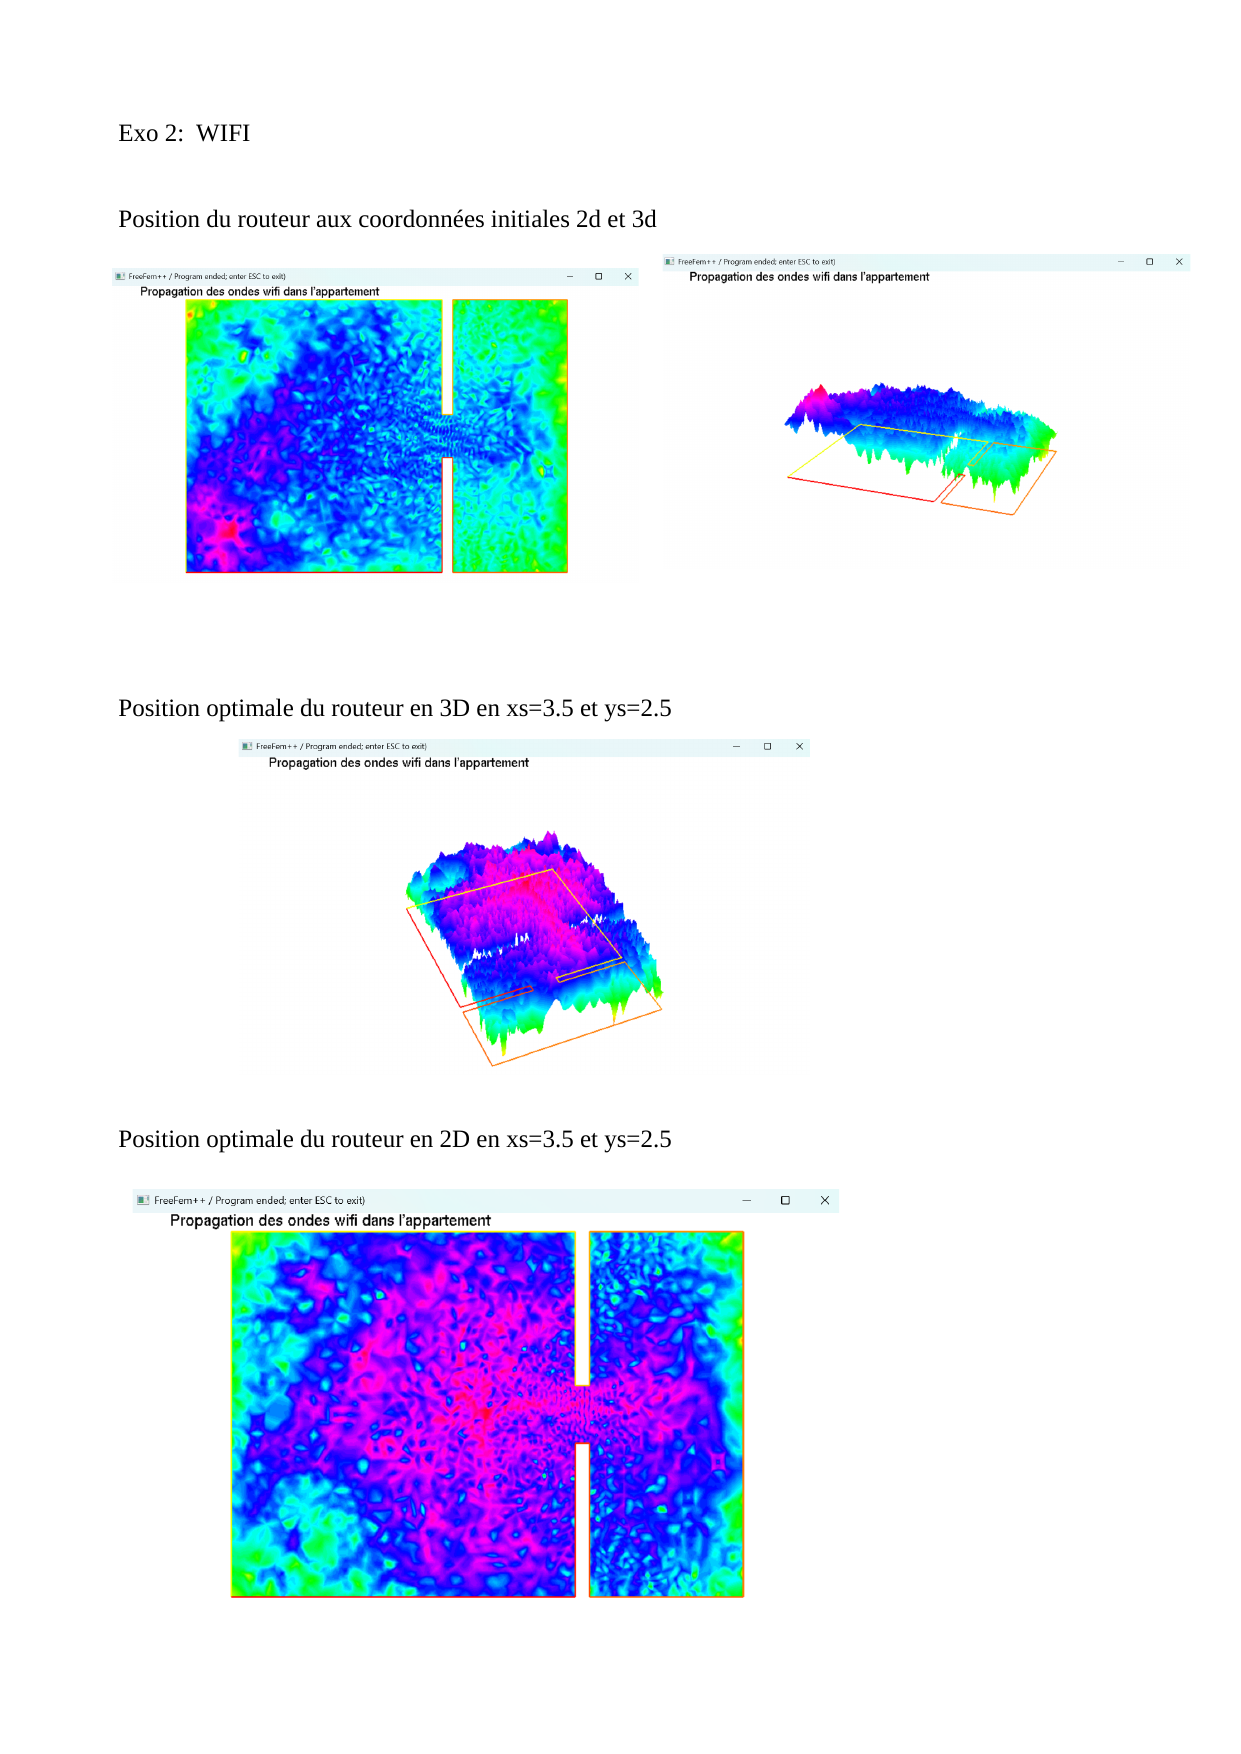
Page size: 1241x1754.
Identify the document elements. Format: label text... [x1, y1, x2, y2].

text Position optimale du routeur en 2D en xs=3.5 et ys=2.5 [118, 1124, 1122, 1153]
text Exo 2: WIFI [118, 118, 1122, 147]
text Position optimale du routeur en 3D en xs=3.5 et ys=2.5 [118, 693, 1122, 722]
picture [238, 739, 810, 1075]
text Position du routeur aux coordonnées initiales 2d et 3d [118, 204, 1122, 233]
picture [132, 1189, 840, 1608]
picture [662, 254, 1191, 569]
picture [112, 268, 639, 583]
